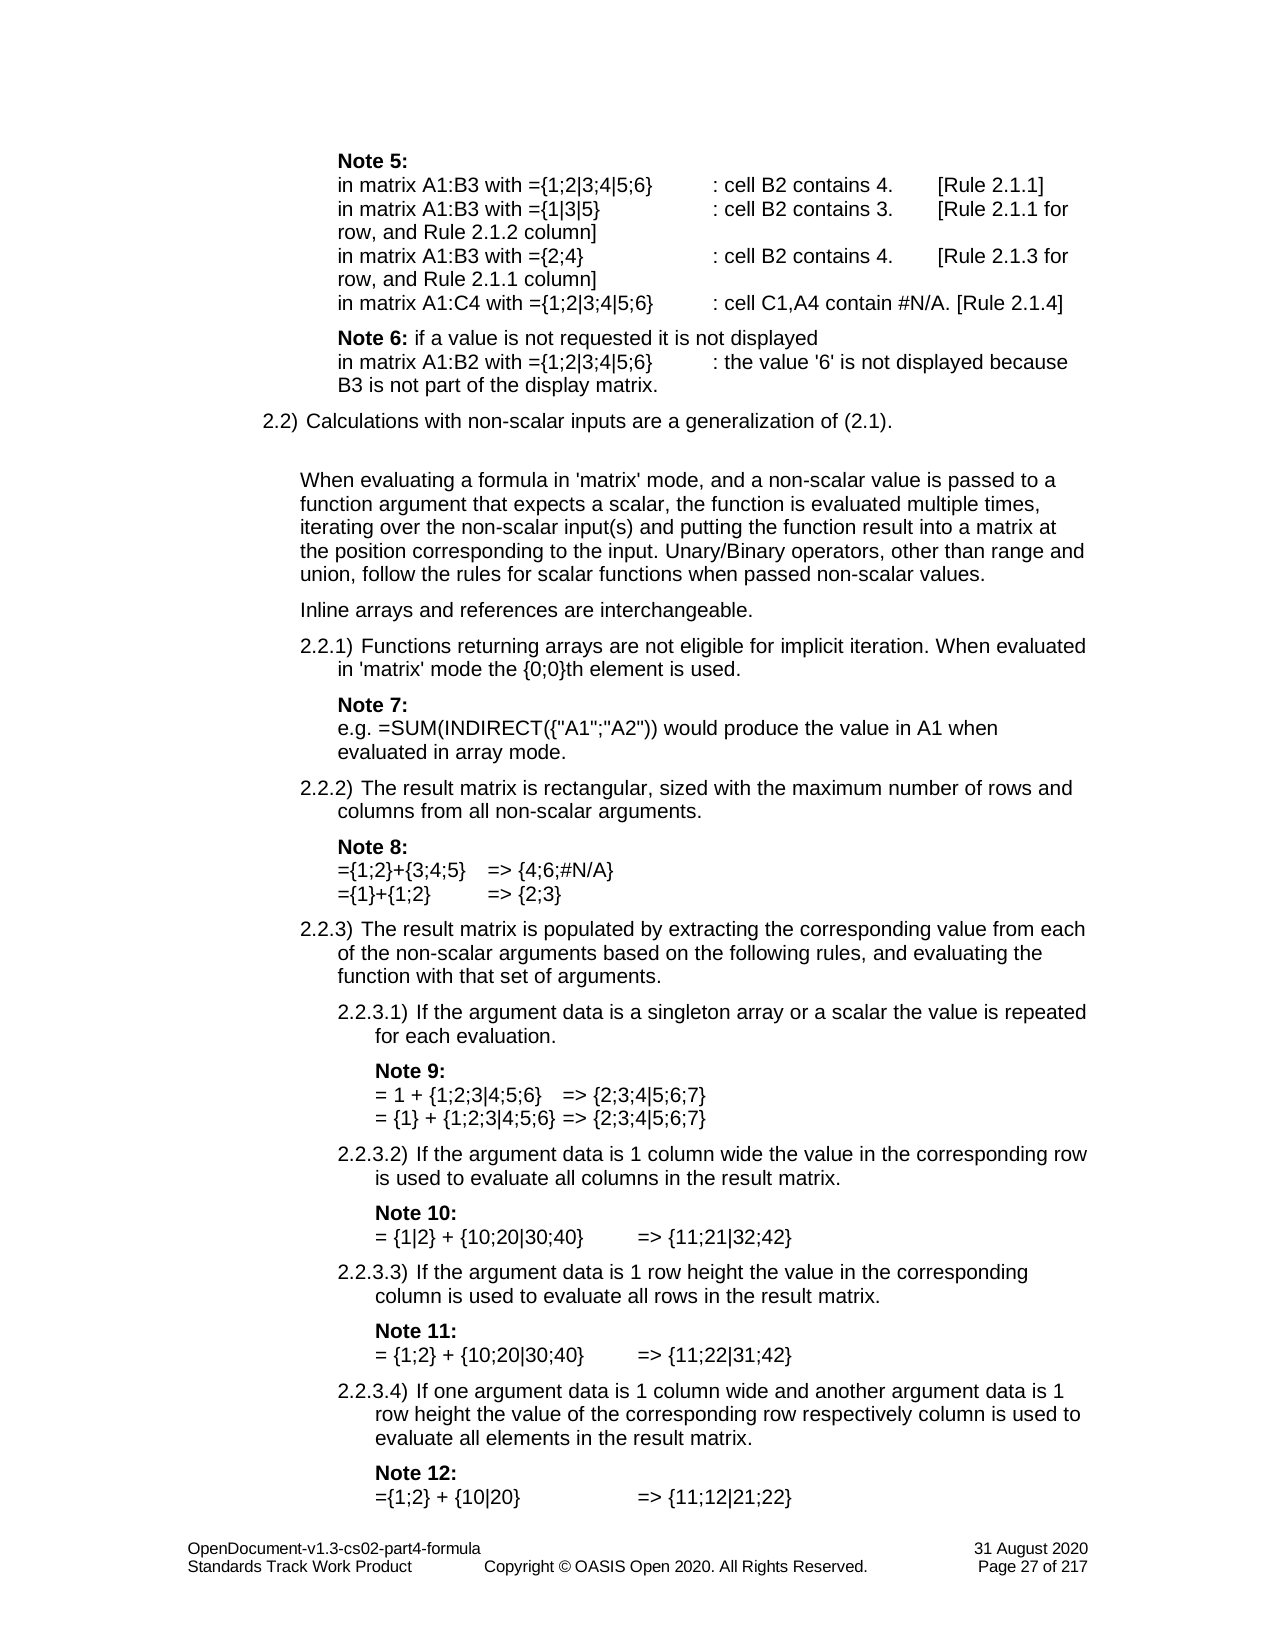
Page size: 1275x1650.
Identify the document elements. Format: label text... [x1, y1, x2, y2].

list Inline arrays and references are interchangeable. [262, 598, 1088, 622]
list Note 5: in matrix A1:B3 with ={1;2|3;4|5;6} : cell B2 contains 4. [Rule 2.1.1] in matrix A1:B3 with ={1|3|5} : cell B2 contains 3. [Rule 2.1.1 for row, and Rule 2.1.2 column] in matrix A1:B3 with ={2;4} : cell B2 contains 4. [Rule 2.1.3 for row, and Rule 2.1.1 column] in matrix A1:C4 with ={1;2|3;4|5;6} : cell C1,A4 contain #N/A. [Rule 2.1.4] [300, 150, 1088, 315]
list Note 7: e.g. =SUM(INDIRECT({"A1";"A2")) would produce the value in A1 when evaluated in array mode. [300, 693, 1088, 764]
list Functions returning arrays are not eligible for implicit iteration. When evaluated in 'matrix' mode the {0;0}th element is used. [300, 634, 1088, 681]
list If the argument data is a singleton array or a scalar the value is repeated for each evaluation. [337, 1001, 1088, 1048]
list If the argument data is 1 row height the value in the corresponding column is used to evaluate all rows in the result matrix. [337, 1261, 1088, 1308]
list Note 8: ={1;2}+{3;4;5} => {4;6;#N/A} ={1}+{1;2} => {2;3} [300, 835, 1088, 906]
list Note 9: = 1 + {1;2;3|4;5;6} => {2;3;4|5;6;7} = {1} + {1;2;3|4;5;6} => {2;3;4|5;6;7} [337, 1060, 1088, 1130]
list Note 11: = {1;2} + {10;20|30;40} => {11;22|31;42} [337, 1320, 1088, 1367]
list Note 12: ={1;2} + {10|20} => {11;12|21;22} [337, 1462, 1088, 1509]
list Note 6: if a value is not requested it is not displayed in matrix A1:B2 with ={1;2|3;4|5;6} : the value '6' is not displayed because B3 is not part of the display matrix. [300, 327, 1088, 397]
list Calculations with non-scalar inputs are a generalization of (2.1). [262, 409, 1088, 433]
list The result matrix is rectangular, sized with the maximum number of rows and columns from all non-scalar arguments. [300, 776, 1088, 823]
list When evaluating a formula in 'matrix' mode, and a non-scalar value is passed to a function argument that expects a scalar, the function is evaluated multiple times, iterating over the non-scalar input(s) and putting the function result into a matrix at the position corresponding to the input. Unary/Binary operators, other than range and union, follow the rules for scalar functions when passed non-scalar values. [262, 445, 1088, 586]
list If the argument data is 1 column wide the value in the corresponding row is used to evaluate all columns in the result matrix. [337, 1142, 1088, 1189]
list If one argument data is 1 column wide and another argument data is 1 row height the value of the corresponding row respectively column is used to evaluate all elements in the result matrix. [337, 1379, 1088, 1450]
list Note 10: = {1|2} + {10;20|30;40} => {11;21|32;42} [337, 1202, 1088, 1249]
list The result matrix is populated by extracting the corresponding value from each of the non-scalar arguments based on the following rules, and evaluating the function with that set of arguments. [300, 918, 1088, 988]
